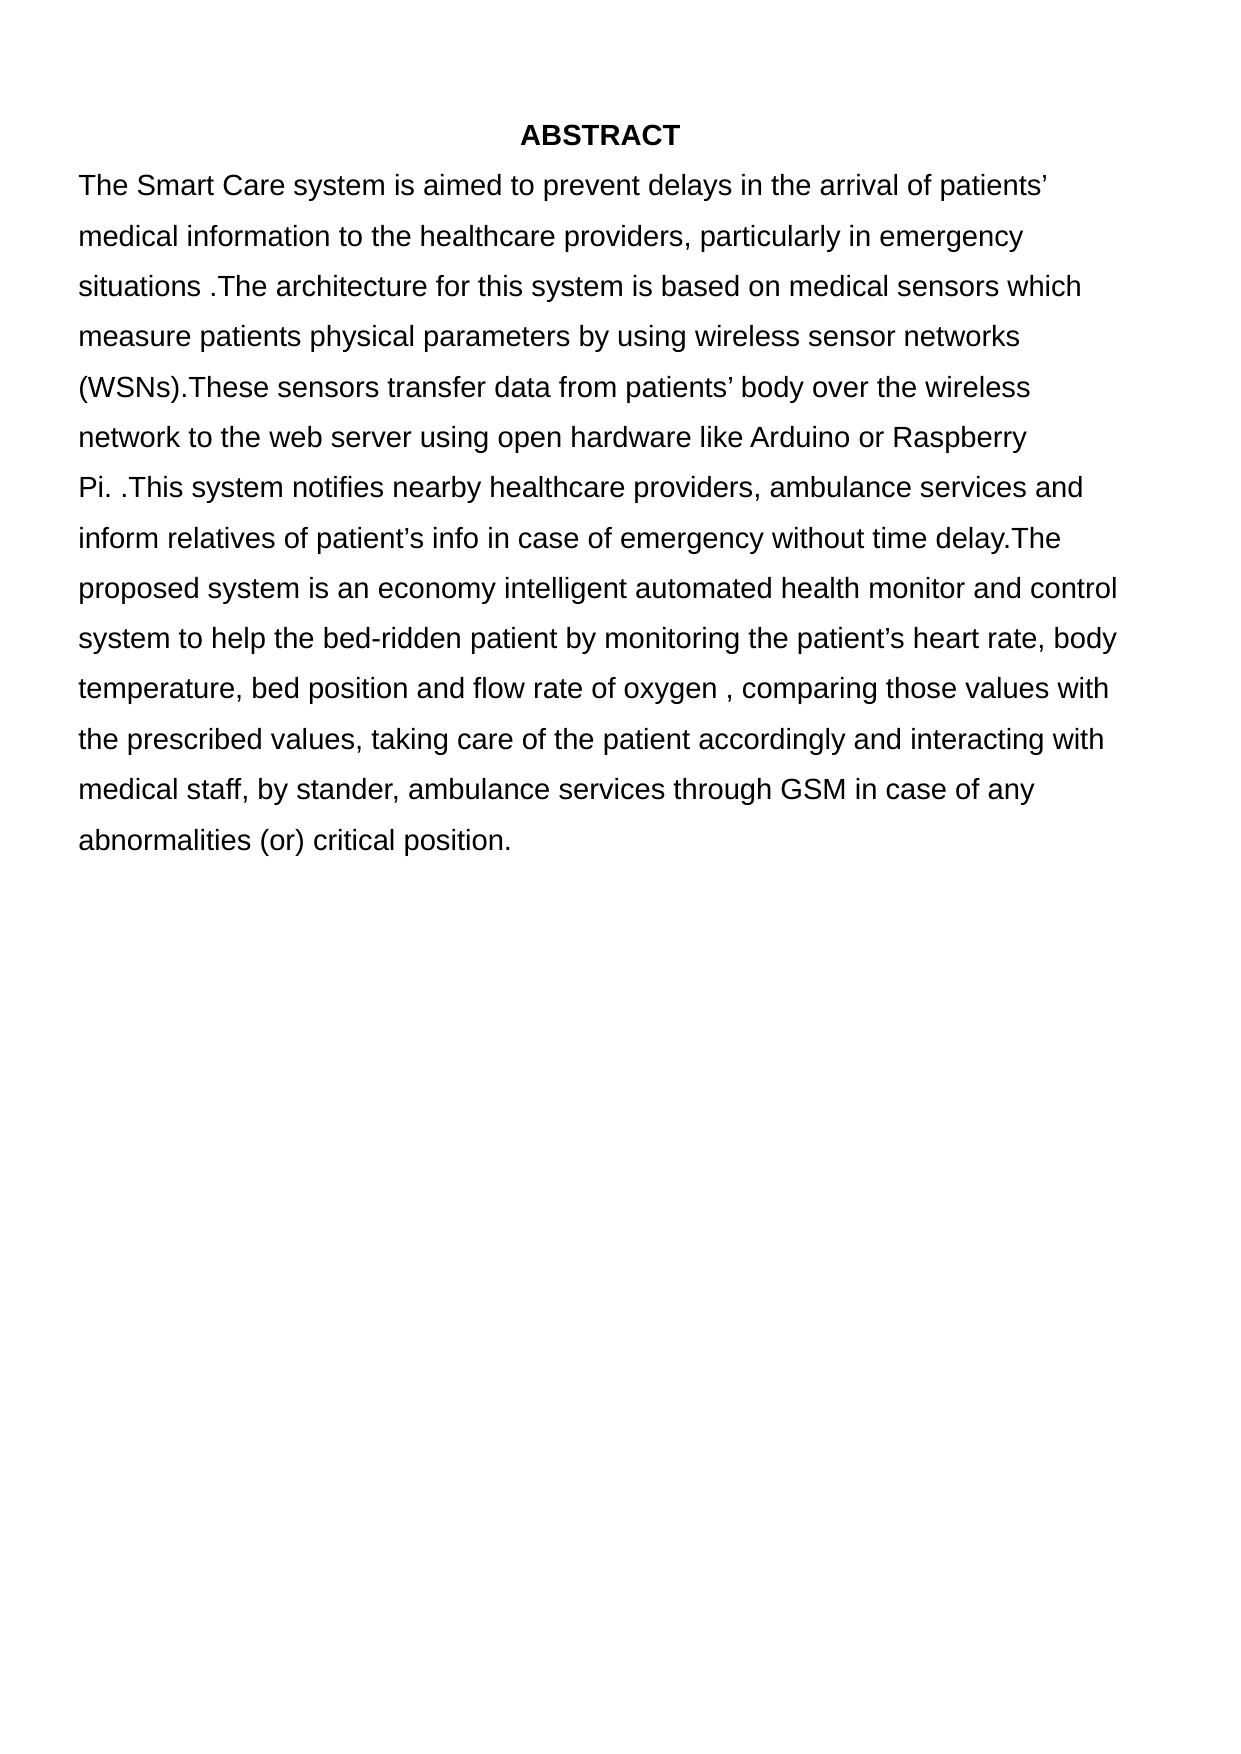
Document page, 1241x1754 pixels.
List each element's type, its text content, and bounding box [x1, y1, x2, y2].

text The Smart Care system is aimed to prevent delays in the arrival of patients’ medical information to the healthcare providers, particularly in emergency situations .The architecture for this system is based on medical sensors which measure patients physical parameters by using wireless sensor networks (WSNs).These sensors transfer data from patients’ body over the wireless network to the web server using open hardware like Arduino or Raspberry Pi. .This system notifies nearby healthcare providers, ambulance services and inform relatives of patient’s info in case of emergency without time delay.The proposed system is an economy intelligent automated health monitor and control system to help the bed-ridden patient by monitoring the patient’s heart rate, body temperature, bed position and flow rate of oxygen , comparing those values with the prescribed values, taking care of the patient accordingly and interacting with medical staff, by stander, ambulance services through GSM in case of any abnormalities (or) critical position. [78, 168, 1122, 856]
text ABSTRACT [78, 118, 1122, 152]
